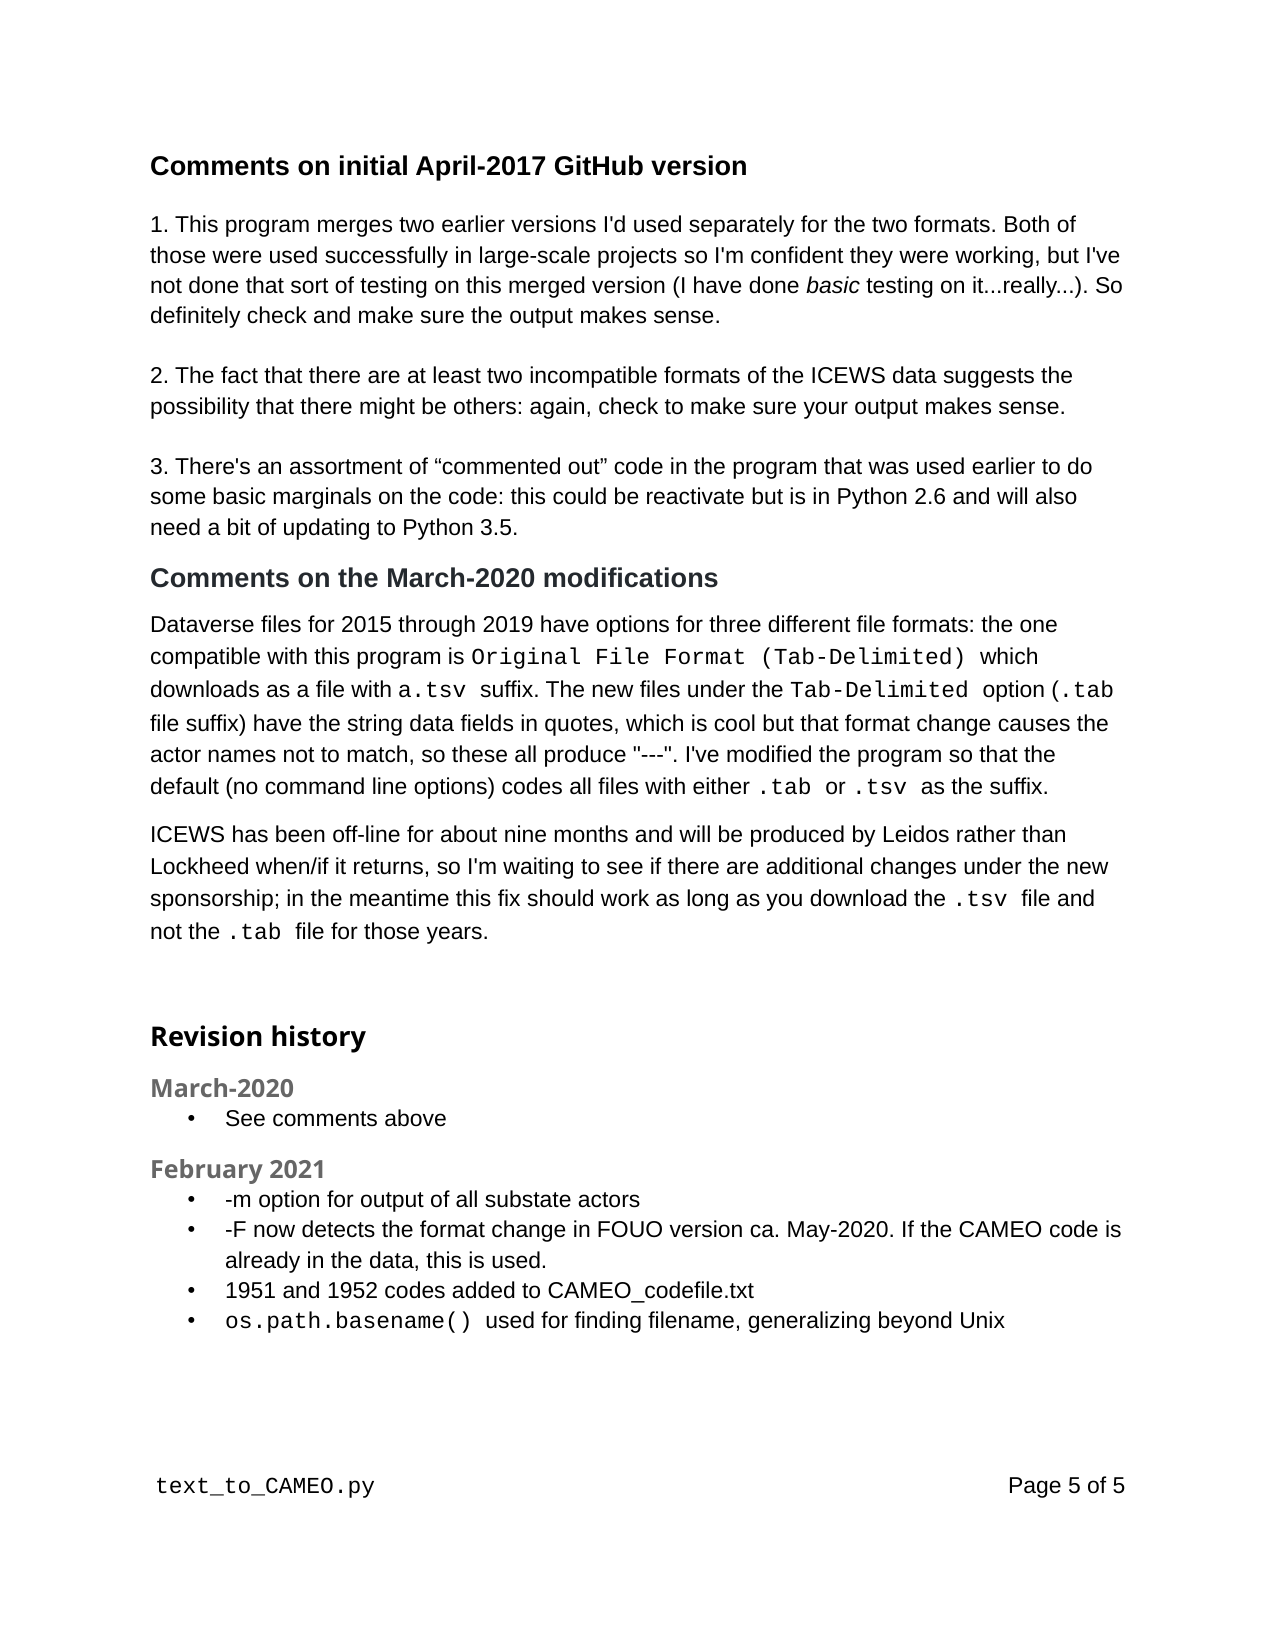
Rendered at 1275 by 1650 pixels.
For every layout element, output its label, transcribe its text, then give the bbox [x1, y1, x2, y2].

text ICEWS has been off-line for about nine months and will be produced by Leidos rather than Lockheed when/if it returns, so I'm waiting to see if there are additional changes under the new sponsorship; in the meantime this fix should work as long as you download the .tsv file and not the .tab file for those years. [150, 821, 1125, 946]
text 2. The fact that there are at least two incompatible formats of the ICEWS data suggests the possibility that there might be others: again, check to make sure your output makes sense. [150, 362, 1125, 419]
subtitle Comments on the March-2020 modifications [150, 562, 1125, 593]
subtitle Comments on initial April-2017 GitHub version [150, 150, 1125, 181]
subtitle Revision history [150, 1018, 1125, 1054]
list os.path.basename() used for finding filename, generalizing beyond Unix [187, 1307, 1125, 1335]
subtitle February 2021 [150, 1152, 1125, 1186]
text Dataverse files for 2015 through 2019 have options for three different file formats: the one compatible with this program is Original File Format (Tab-Delimited) which downloads as a file with a.tsv suffix. The new files under the Tab-Delimited option (.tab file suffix) have the string data fields in quotes, which is cool but that format change causes the actor names not to match, so these all produce "---". I've modified the program so that the default (no command line options) codes all files with either .tab or .tsv as the suffix. [150, 611, 1125, 801]
list See comments above [187, 1105, 1125, 1132]
subtitle March-2020 [150, 1071, 1125, 1105]
text 1. This program merges two earlier versions I'd used separately for the two formats. Both of those were used successfully in large-scale projects so I'm confident they were working, but I've not done that sort of testing on this merged version (I have done basic testing on it...really...). So definitely check and make sure the output makes sense. [150, 211, 1125, 328]
list -F now detects the format change in FOUO version ca. May-2020. If the CAMEO code is already in the data, this is used. [187, 1216, 1125, 1273]
text 3. There's an assortment of “commented out” code in the program that was used earlier to do some basic marginals on the code: this could be reactivate but is in Python 2.6 and will also need a bit of updating to Python 3.5. [150, 453, 1125, 540]
list -m option for output of all substate actors [187, 1186, 1125, 1212]
list 1951 and 1952 codes added to CAMEO_codefile.txt [187, 1277, 1125, 1303]
